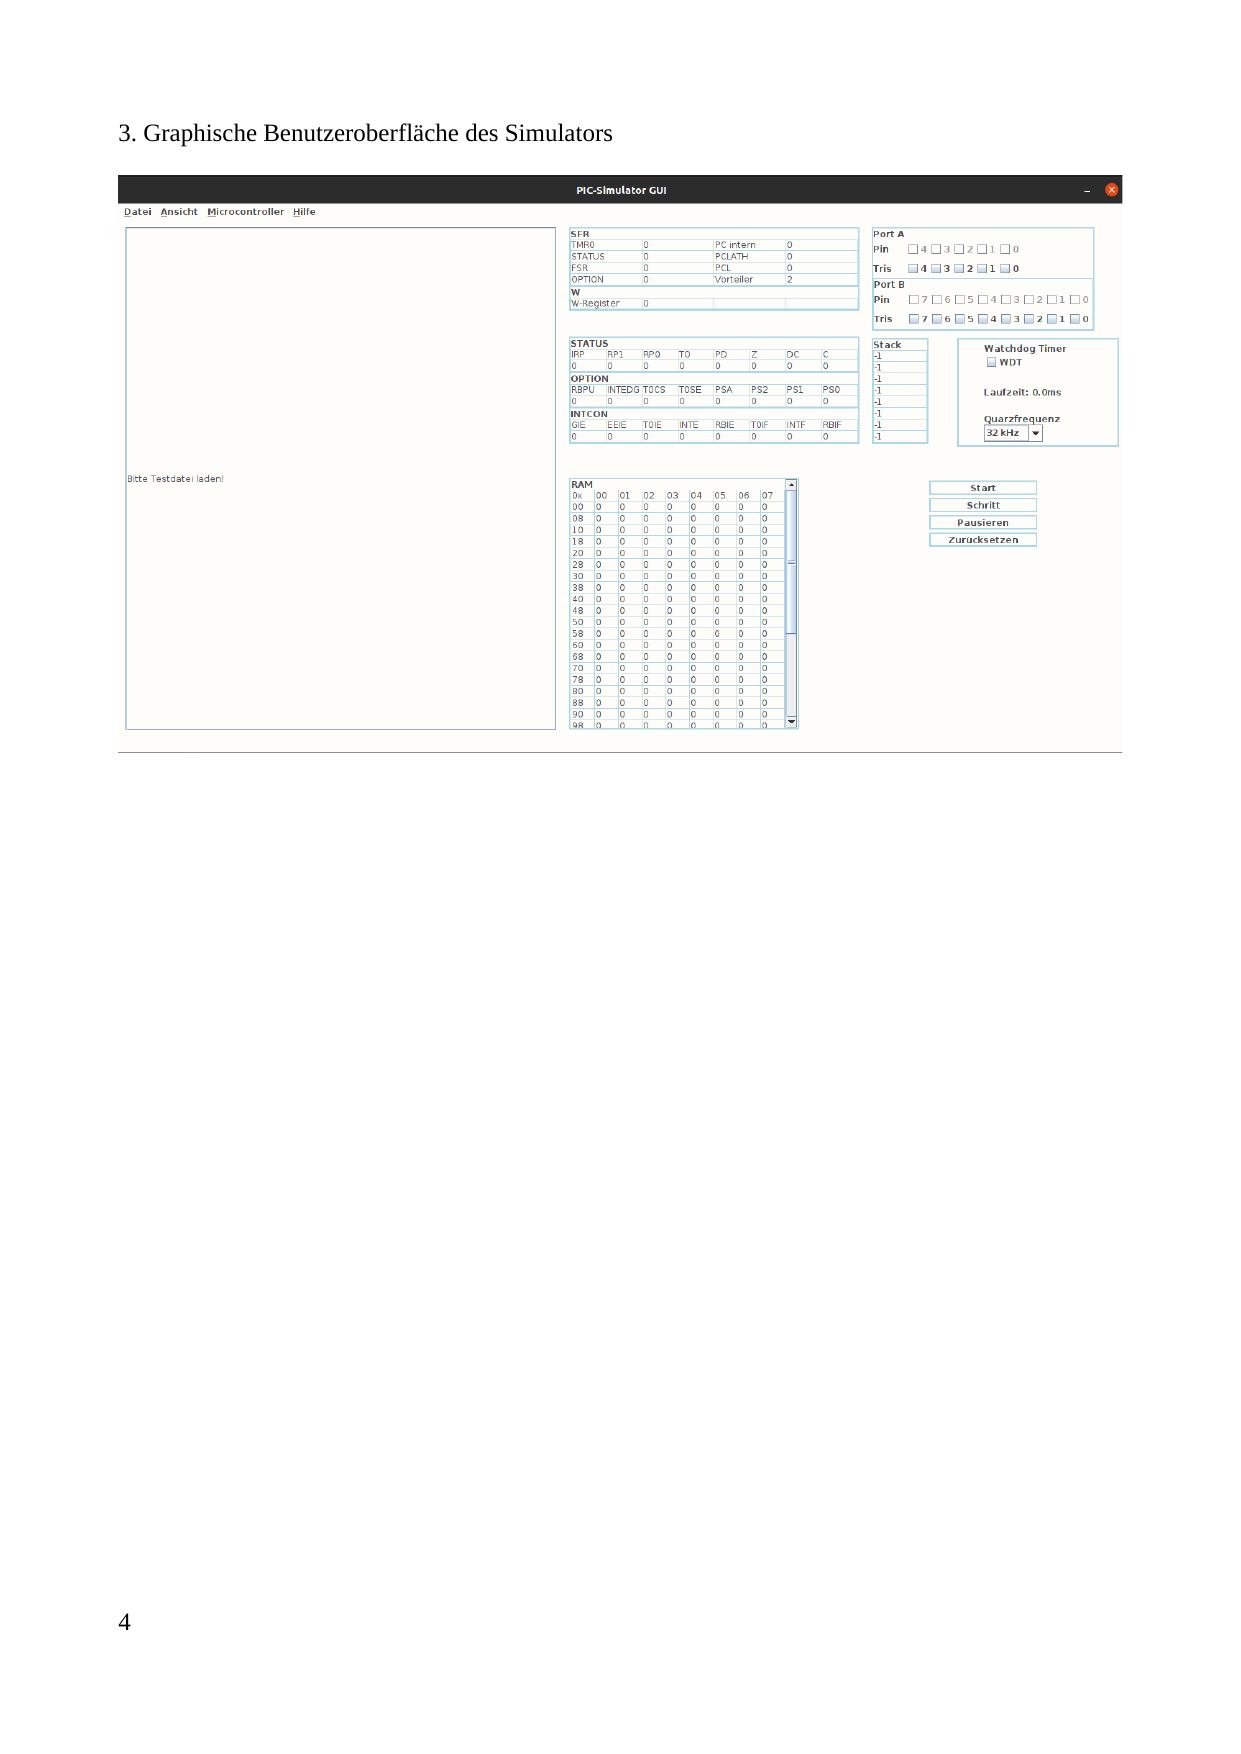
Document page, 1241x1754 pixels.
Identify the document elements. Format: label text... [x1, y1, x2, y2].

picture [118, 175, 1123, 753]
text 3. Graphische Benutzeroberfläche des Simulators [118, 118, 1122, 147]
